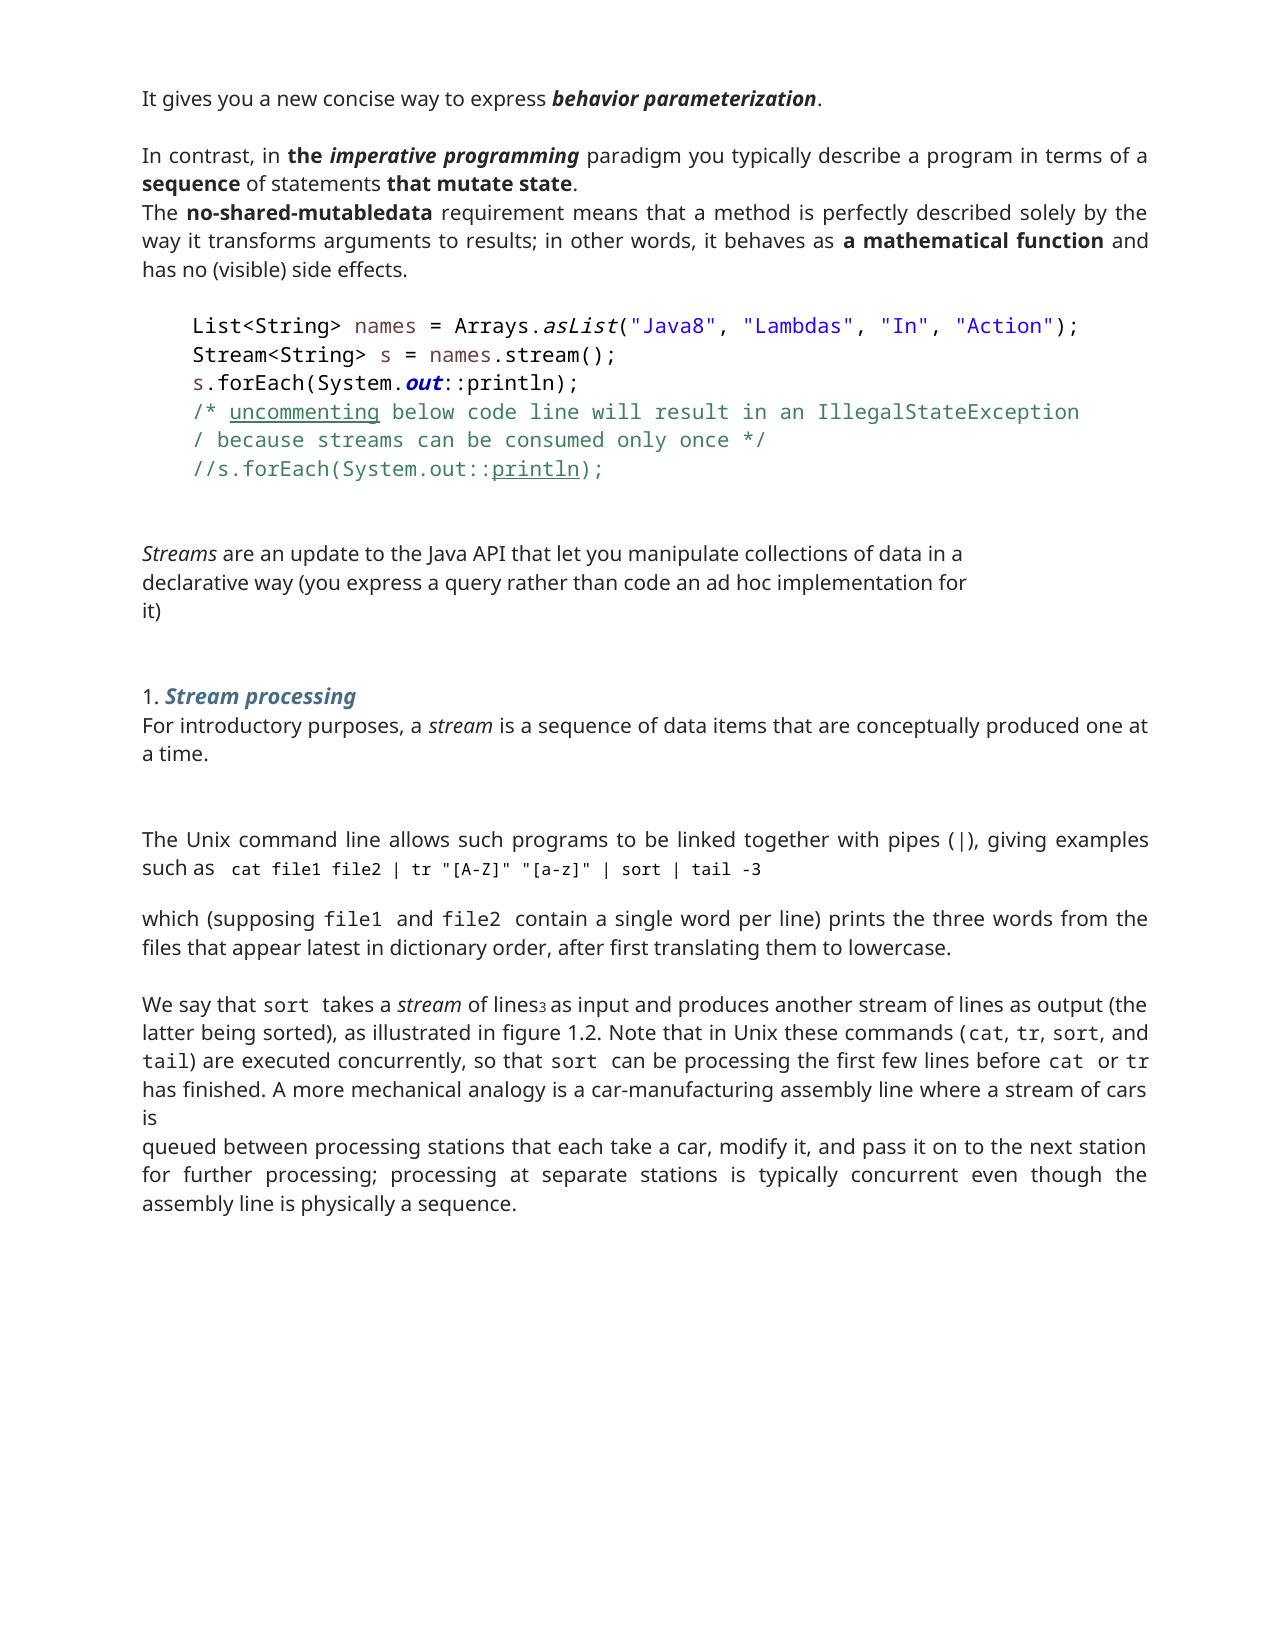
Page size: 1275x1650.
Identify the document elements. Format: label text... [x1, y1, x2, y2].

text 1. Stream processing [142, 681, 1149, 711]
text Streams are an update to the Java API that let you manipulate collections of data in a [142, 539, 1149, 568]
text The Unix command line allows such programs to be linked together with pipes (|), giving examples such as cat file1 file2 | tr "[A-Z]" "[a-z]" | sort | tail -3 [142, 825, 1149, 882]
text //s.forEach(System.out::println); [142, 454, 1149, 482]
text The no-shared-mutabledata requirement means that a method is perfectly described solely by the way it transforms arguments to results; in other words, it behaves as a mathematical function and has no (visible) side effects. [142, 198, 1149, 283]
text s.forEach(System.out::println); [142, 368, 1149, 397]
text List<String> names = Arrays.asList("Java8", "Lambdas", "In", "Action"); [142, 312, 1149, 340]
text declarative way (you express a query rather than code an ad hoc implementation for [142, 568, 1149, 596]
text which (supposing file1 and file2 contain a single word per line) prints the three words from the files that appear latest in dictionary order, after first translating them to lowercase. [142, 904, 1149, 961]
text We say that sort takes a stream of lines3 as input and produces another stream of lines as output (the latter being sorted), as illustrated in figure 1.2. Note that in Unix these commands (cat, tr, sort, and tail) are executed concurrently, so that sort can be processing the first few lines before cat or tr has finished. A more mechanical analogy is a car-manufacturing assembly line where a stream of cars is [142, 990, 1149, 1132]
text For introductory purposes, a stream is a sequence of data items that are conceptually produced one at a time. [142, 711, 1149, 768]
text /* uncommenting below code line will result in an IllegalStateException [142, 397, 1149, 425]
text In contrast, in the imperative programming paradigm you typically describe a program in terms of a sequence of statements that mutate state. [142, 141, 1149, 198]
text queued between processing stations that each take a car, modify it, and pass it on to the next station for further processing; processing at separate stations is typically concurrent even though the assembly line is physically a sequence. [142, 1132, 1149, 1217]
text / because streams can be consumed only once */ [142, 425, 1149, 454]
text Stream<String> s = names.stream(); [142, 340, 1149, 368]
text It gives you a new concise way to express behavior parameterization. [142, 84, 1149, 113]
text it) [142, 596, 1149, 624]
